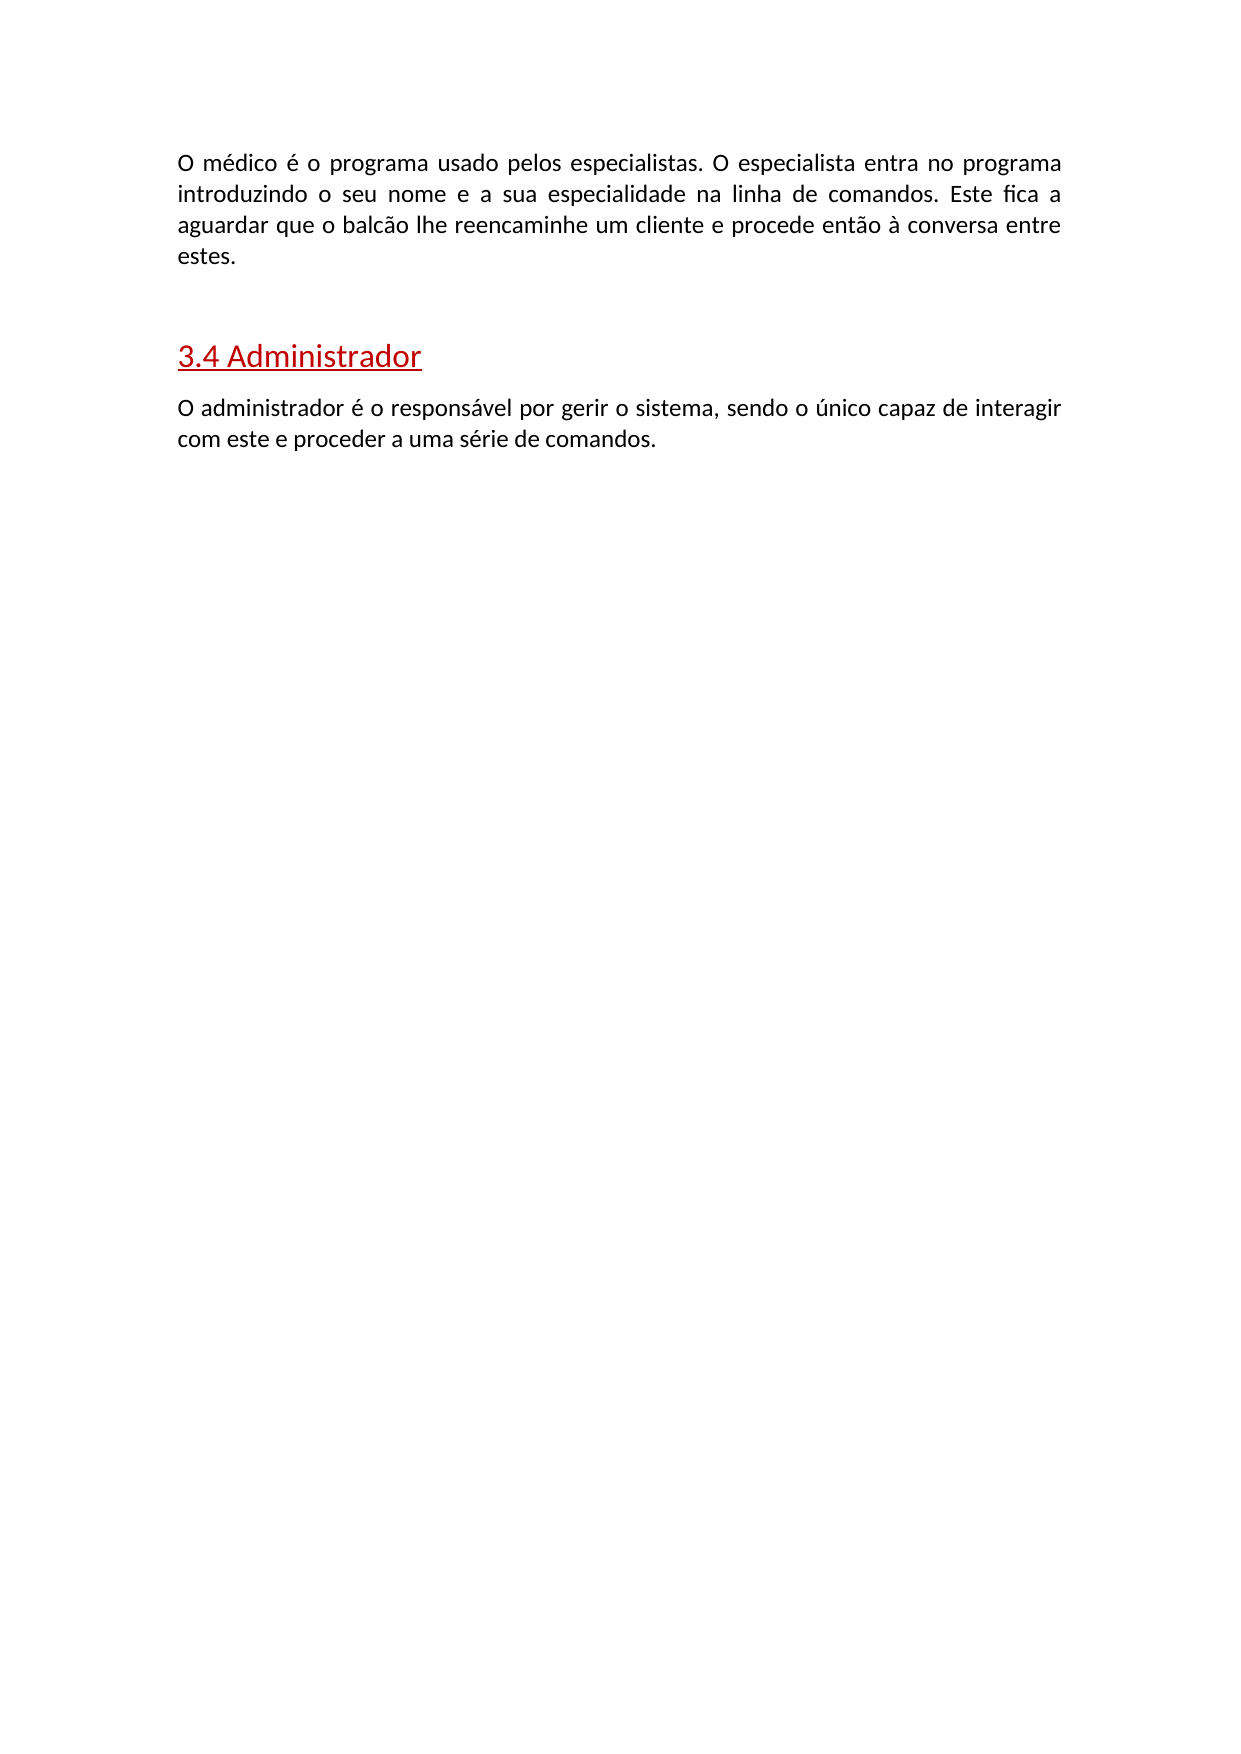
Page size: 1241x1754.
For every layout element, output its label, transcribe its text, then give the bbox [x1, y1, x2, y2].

text O médico é o programa usado pelos especialistas. O especialista entra no programa introduzindo o seu nome e a sua especialidade na linha de comandos. Este fica a aguardar que o balcão lhe reencaminhe um cliente e procede então à conversa entre estes. [177, 148, 1063, 270]
text 3.4 Administrador [177, 334, 1063, 375]
text O administrador é o responsável por gerir o sistema, sendo o único capaz de interagir com este e proceder a uma série de comandos. [177, 392, 1063, 453]
